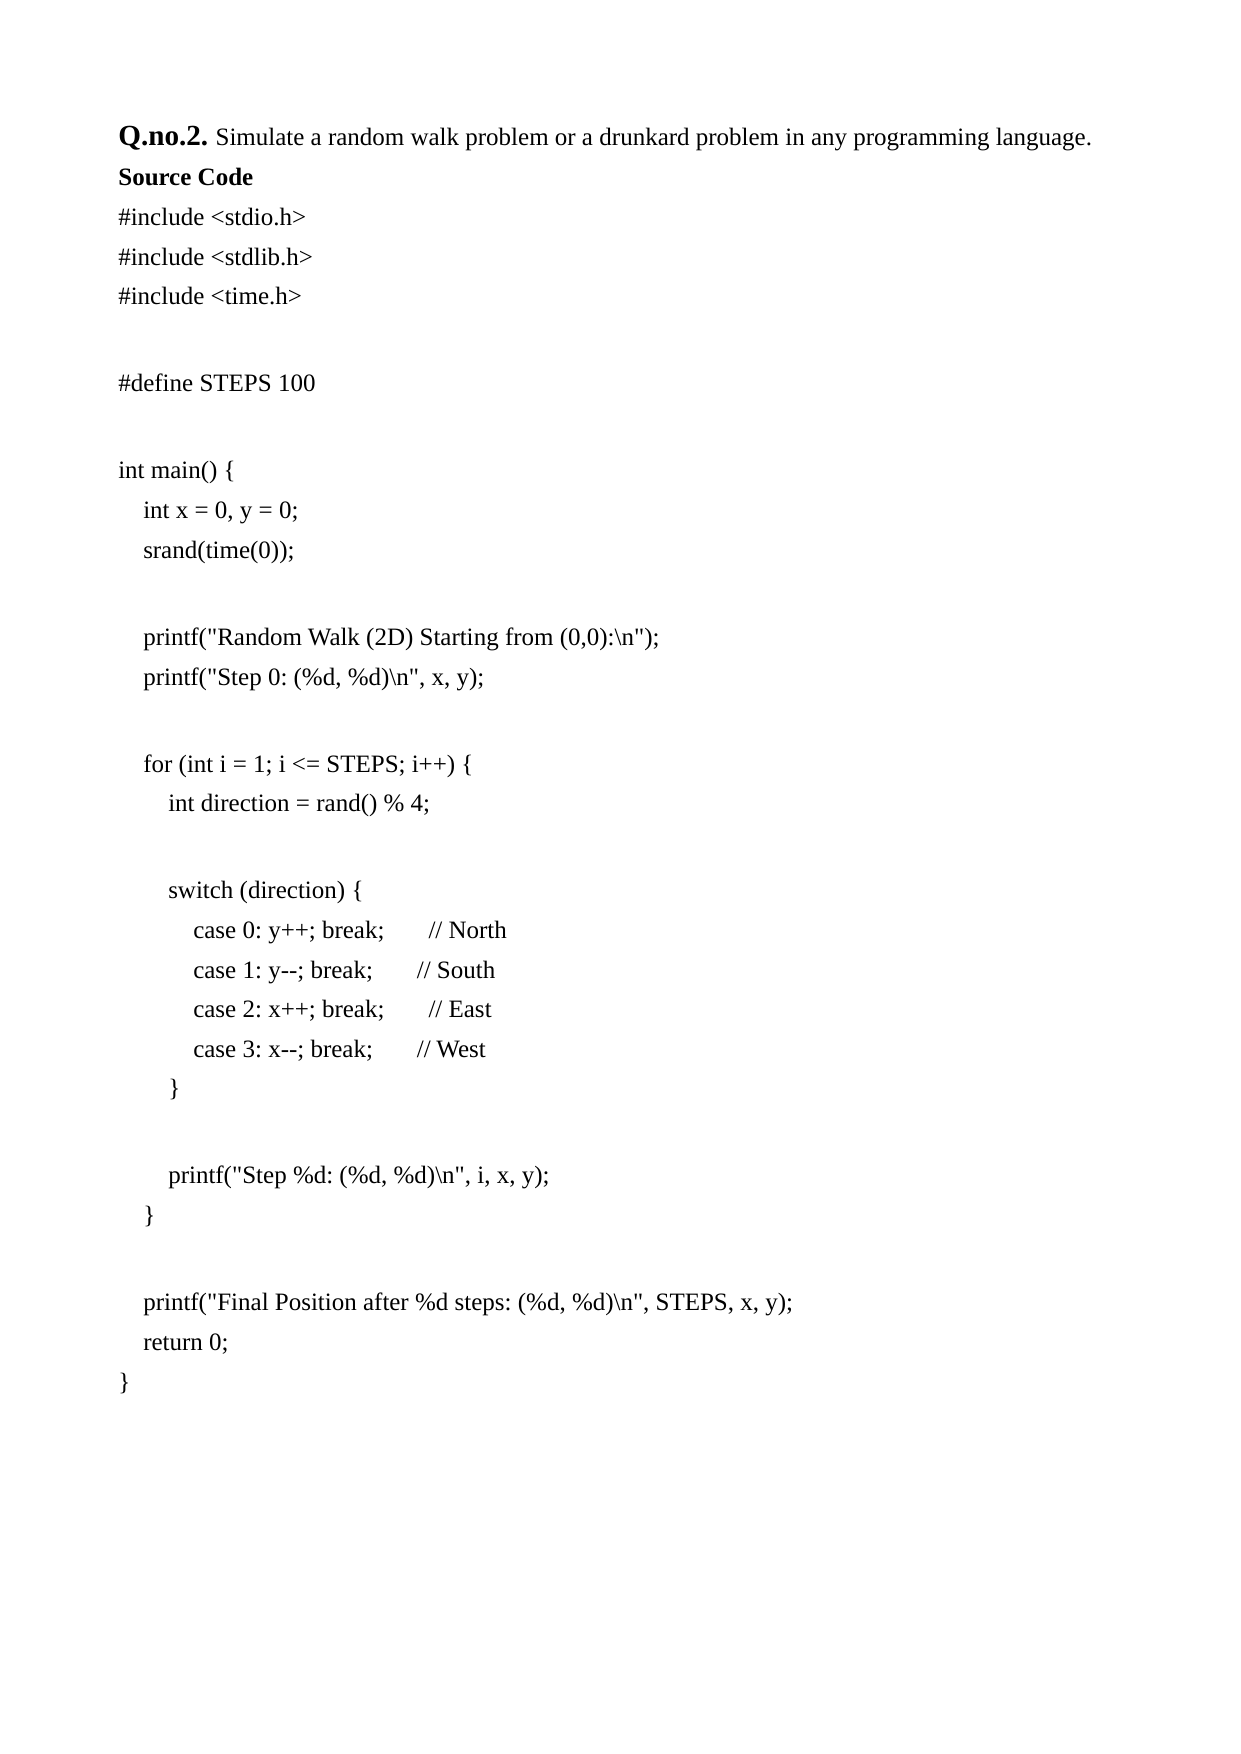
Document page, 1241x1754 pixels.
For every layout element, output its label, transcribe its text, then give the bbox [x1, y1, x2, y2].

text srand(time(0)); [118, 535, 1122, 563]
text case 0: y++; break; // North [118, 915, 1122, 944]
text } [118, 1073, 1122, 1102]
text case 1: y--; break; // South [118, 955, 1122, 983]
text #include <time.h> [118, 281, 1122, 310]
text switch (direction) { [118, 876, 1122, 904]
text Q.no.2. Simulate a random walk problem or a drunkard problem in any programming language. Source Code #include <stdio.h> [118, 118, 1122, 231]
text for (int i = 1; i <= STEPS; i++) { [118, 749, 1122, 777]
text } [118, 1200, 1122, 1229]
text #include <stdlib.h> [118, 242, 1122, 270]
text case 3: x--; break; // West [118, 1034, 1122, 1063]
text case 2: x++; break; // East [118, 994, 1122, 1023]
text #define STEPS 100 [118, 368, 1122, 397]
text printf("Step %d: (%d, %d)\n", i, x, y); [118, 1161, 1122, 1189]
text int x = 0, y = 0; [118, 495, 1122, 524]
text printf("Final Position after %d steps: (%d, %d)\n", STEPS, x, y); [118, 1287, 1122, 1316]
text printf("Step 0: (%d, %d)\n", x, y); [118, 662, 1122, 690]
text } [118, 1367, 1122, 1395]
text return 0; [118, 1327, 1122, 1356]
text int main() { [118, 456, 1122, 484]
text int direction = rand() % 4; [118, 788, 1122, 817]
text printf("Random Walk (2D) Starting from (0,0):\n"); [118, 622, 1122, 651]
